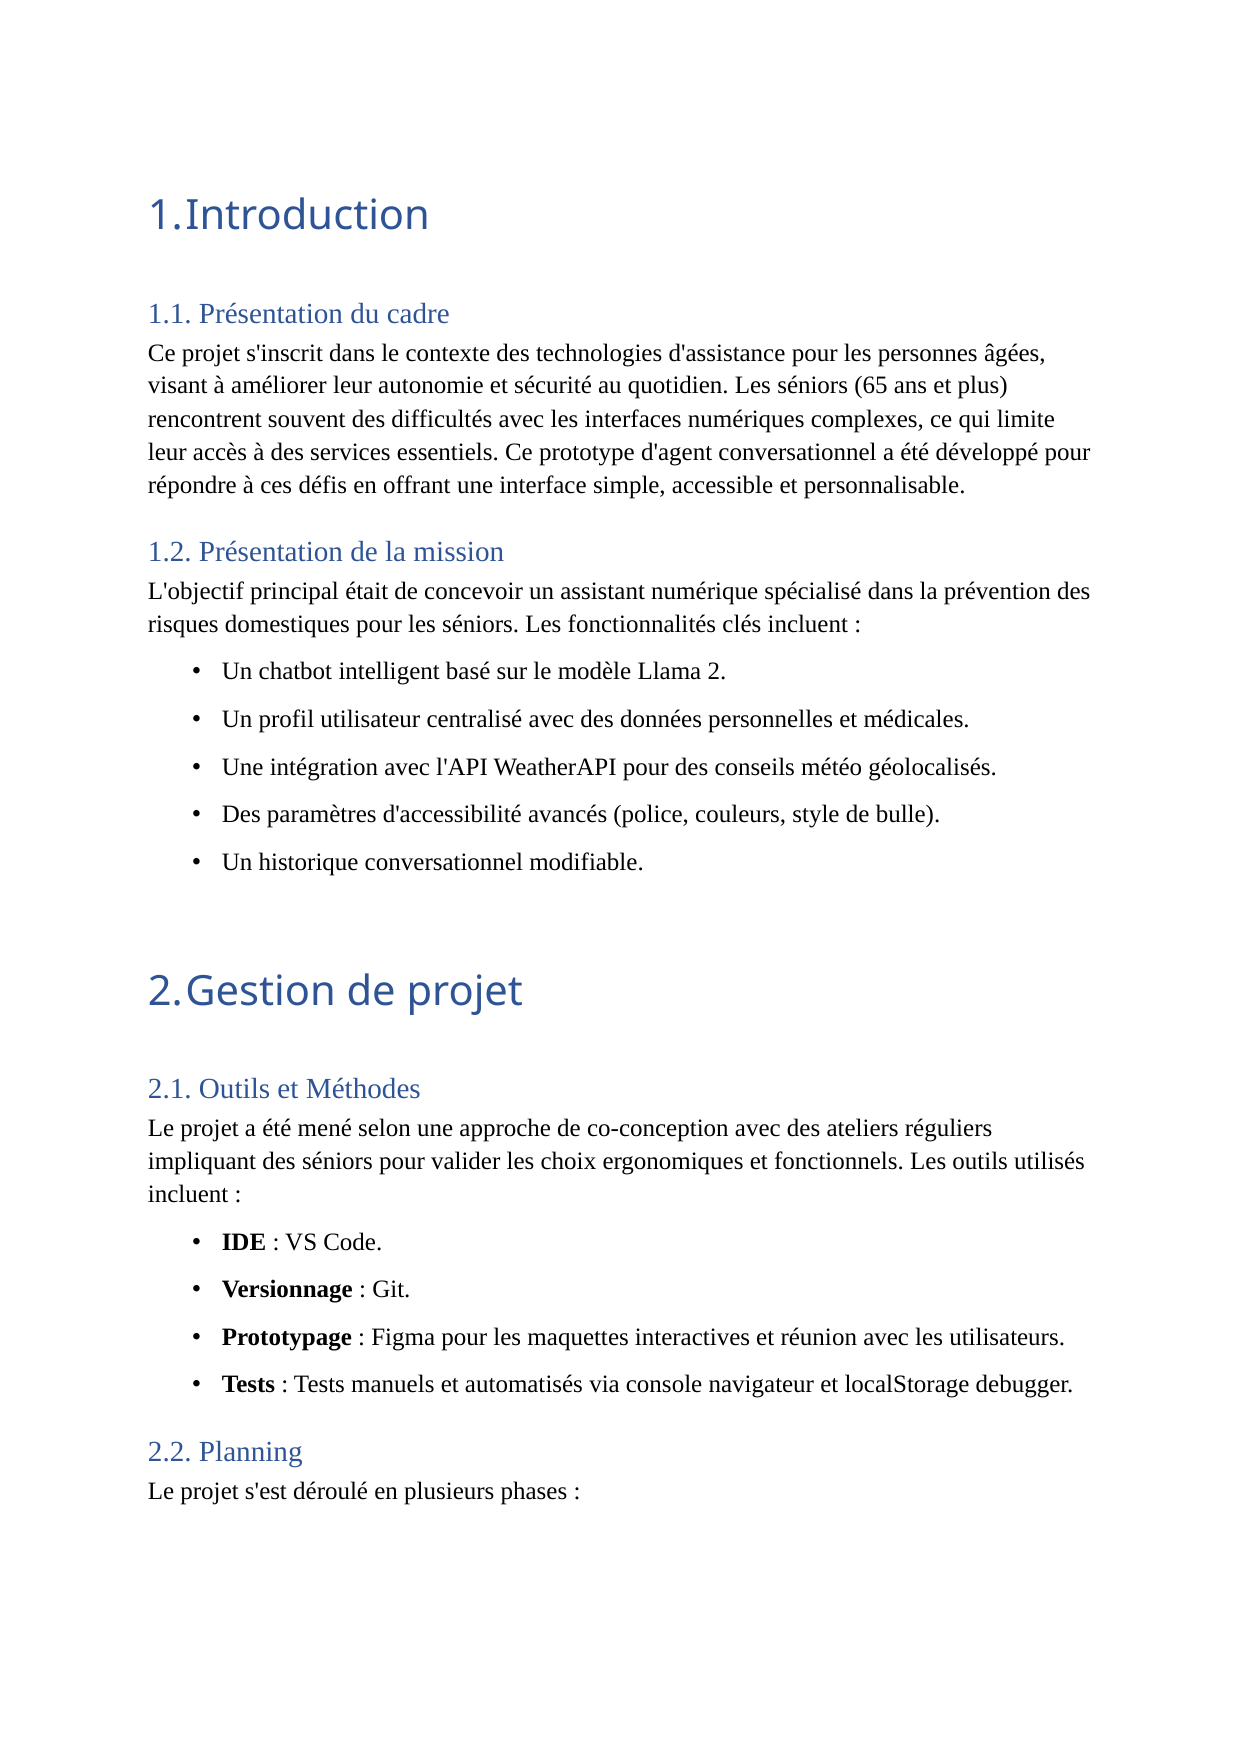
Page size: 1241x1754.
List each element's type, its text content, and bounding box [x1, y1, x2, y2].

list Introduction [148, 185, 1092, 242]
text L'objectif principal était de concevoir un assistant numérique spécialisé dans la prévention des risques domestiques pour les séniors. Les fonctionnalités clés incluent : [148, 576, 1092, 638]
subtitle 1.1. Présentation du cadre [148, 296, 1092, 329]
list Versionnage : Git. [192, 1274, 1092, 1303]
list Un chatbot intelligent basé sur le modèle Llama 2. [192, 656, 1092, 685]
subtitle 1.2. Présentation de la mission [148, 534, 1092, 567]
list IDE : VS Code. [192, 1227, 1092, 1256]
text Le projet a été mené selon une approche de co-conception avec des ateliers réguliers impliquant des séniors pour valider les choix ergonomiques et fonctionnels. Les outils utilisés incluent : [148, 1113, 1092, 1208]
list Une intégration avec l'API WeatherAPI pour des conseils météo géolocalisés. [192, 752, 1092, 780]
subtitle 2.1. Outils et Méthodes [148, 1071, 1092, 1105]
list Un profil utilisateur centralisé avec des données personnelles et médicales. [192, 704, 1092, 733]
list Tests : Tests manuels et automatisés via console navigateur et localStorage debugger. [192, 1369, 1092, 1398]
list Gestion de projet [148, 961, 1092, 1017]
list Un historique conversationnel modifiable. [192, 847, 1092, 876]
text Le projet s'est déroulé en plusieurs phases : [148, 1476, 1092, 1504]
subtitle 2.2. Planning [148, 1434, 1092, 1467]
list Prototypage : Figma pour les maquettes interactives et réunion avec les utilisateurs. [192, 1322, 1092, 1351]
list Des paramètres d'accessibilité avancés (police, couleurs, style de bulle). [192, 799, 1092, 828]
text Ce projet s'inscrit dans le contexte des technologies d'assistance pour les personnes âgées, visant à améliorer leur autonomie et sécurité au quotidien. Les séniors (65 ans et plus) rencontrent souvent des difficultés avec les interfaces numériques complexes, ce qui limite leur accès à des services essentiels. Ce prototype d'agent conversationnel a été développé pour répondre à ces défis en offrant une interface simple, accessible et personnalisable. [148, 338, 1092, 498]
